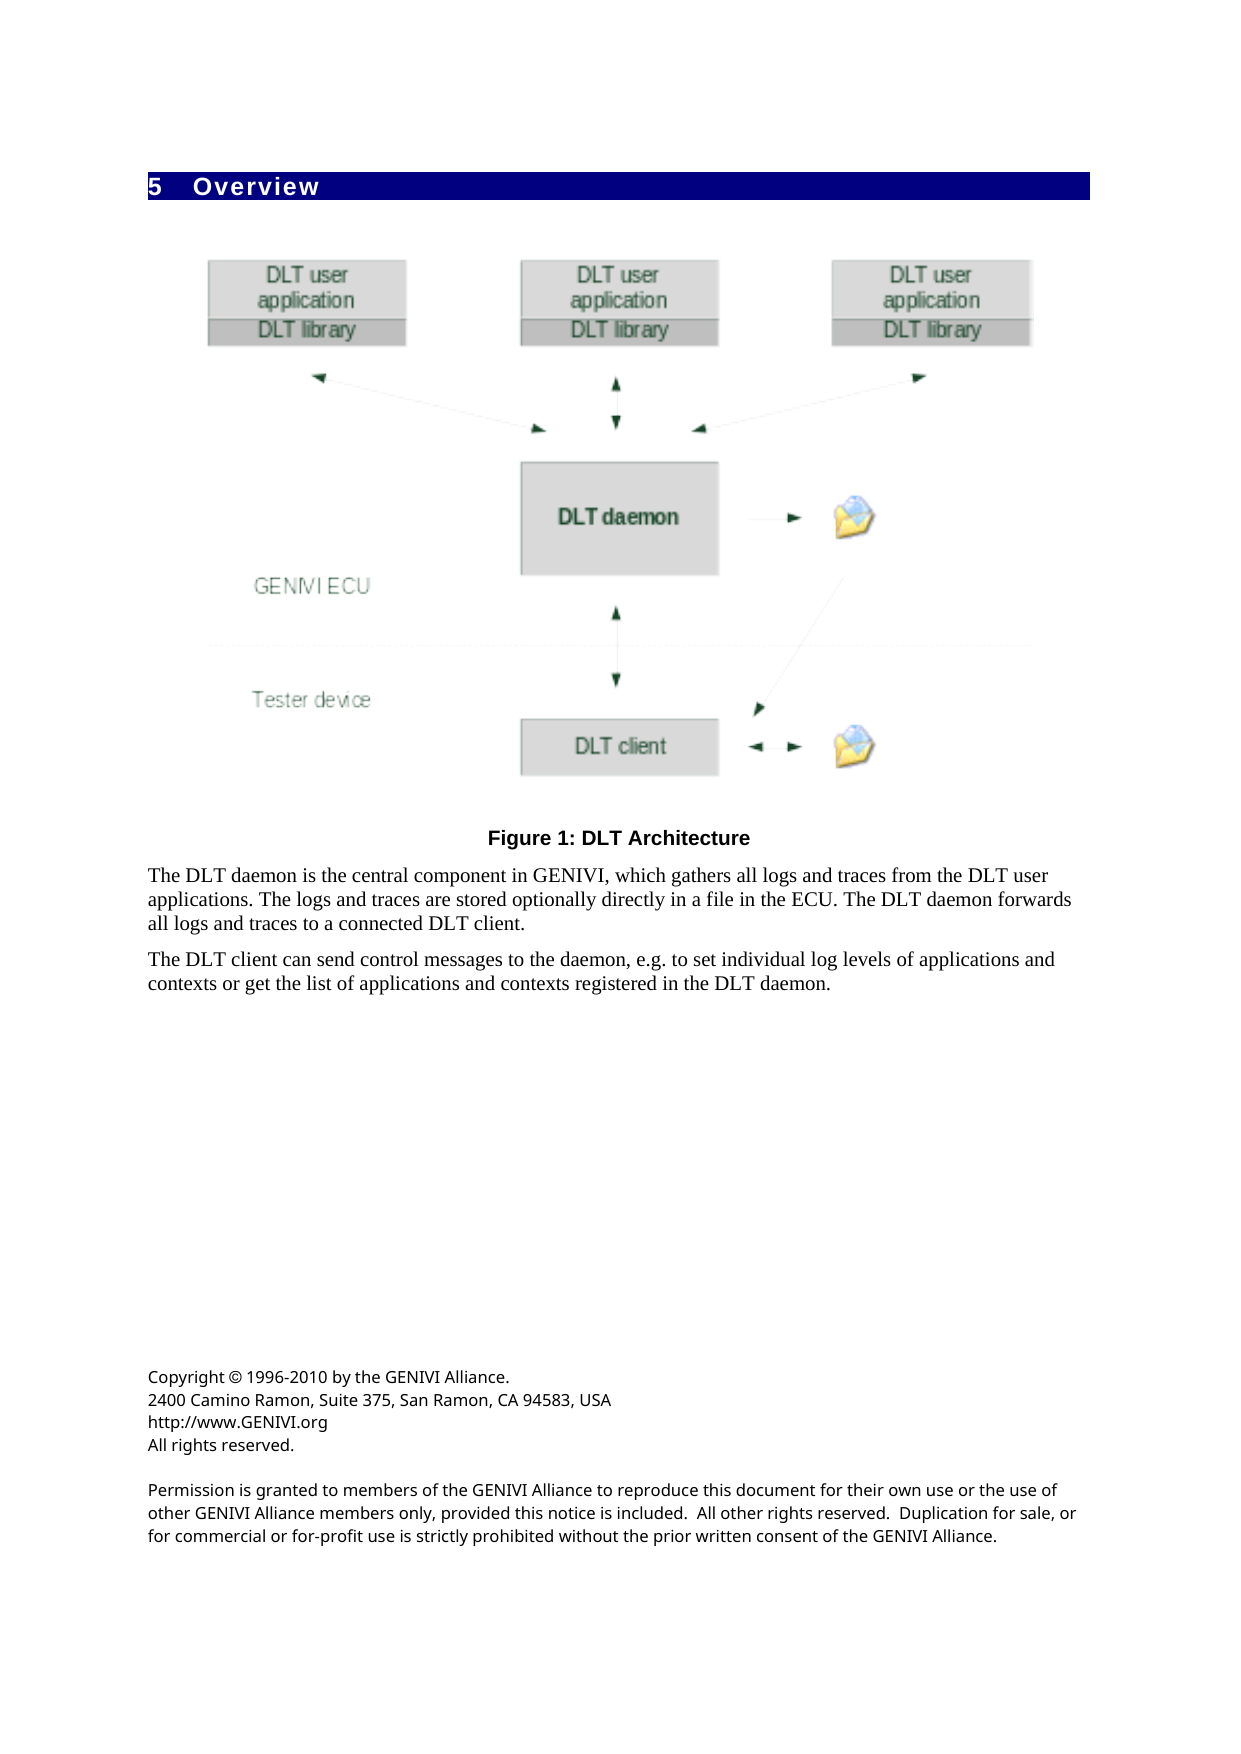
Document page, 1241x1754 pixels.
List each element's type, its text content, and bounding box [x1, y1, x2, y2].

subtitle Overview [148, 172, 1090, 200]
text The DLT daemon is the central component in GENIVI, which gathers all logs and traces from the DLT user applications. The logs and traces are stored optionally directly in a file in the ECU. The DLT daemon forwards all logs and traces to a connected DLT client. [148, 862, 1090, 935]
text Figure 1: DLT Architecture [148, 826, 1090, 850]
text The DLT client can send control messages to the daemon, e.g. to set individual log levels of applications and contexts or get the list of applications and contexts registered in the DLT daemon. [148, 947, 1090, 995]
